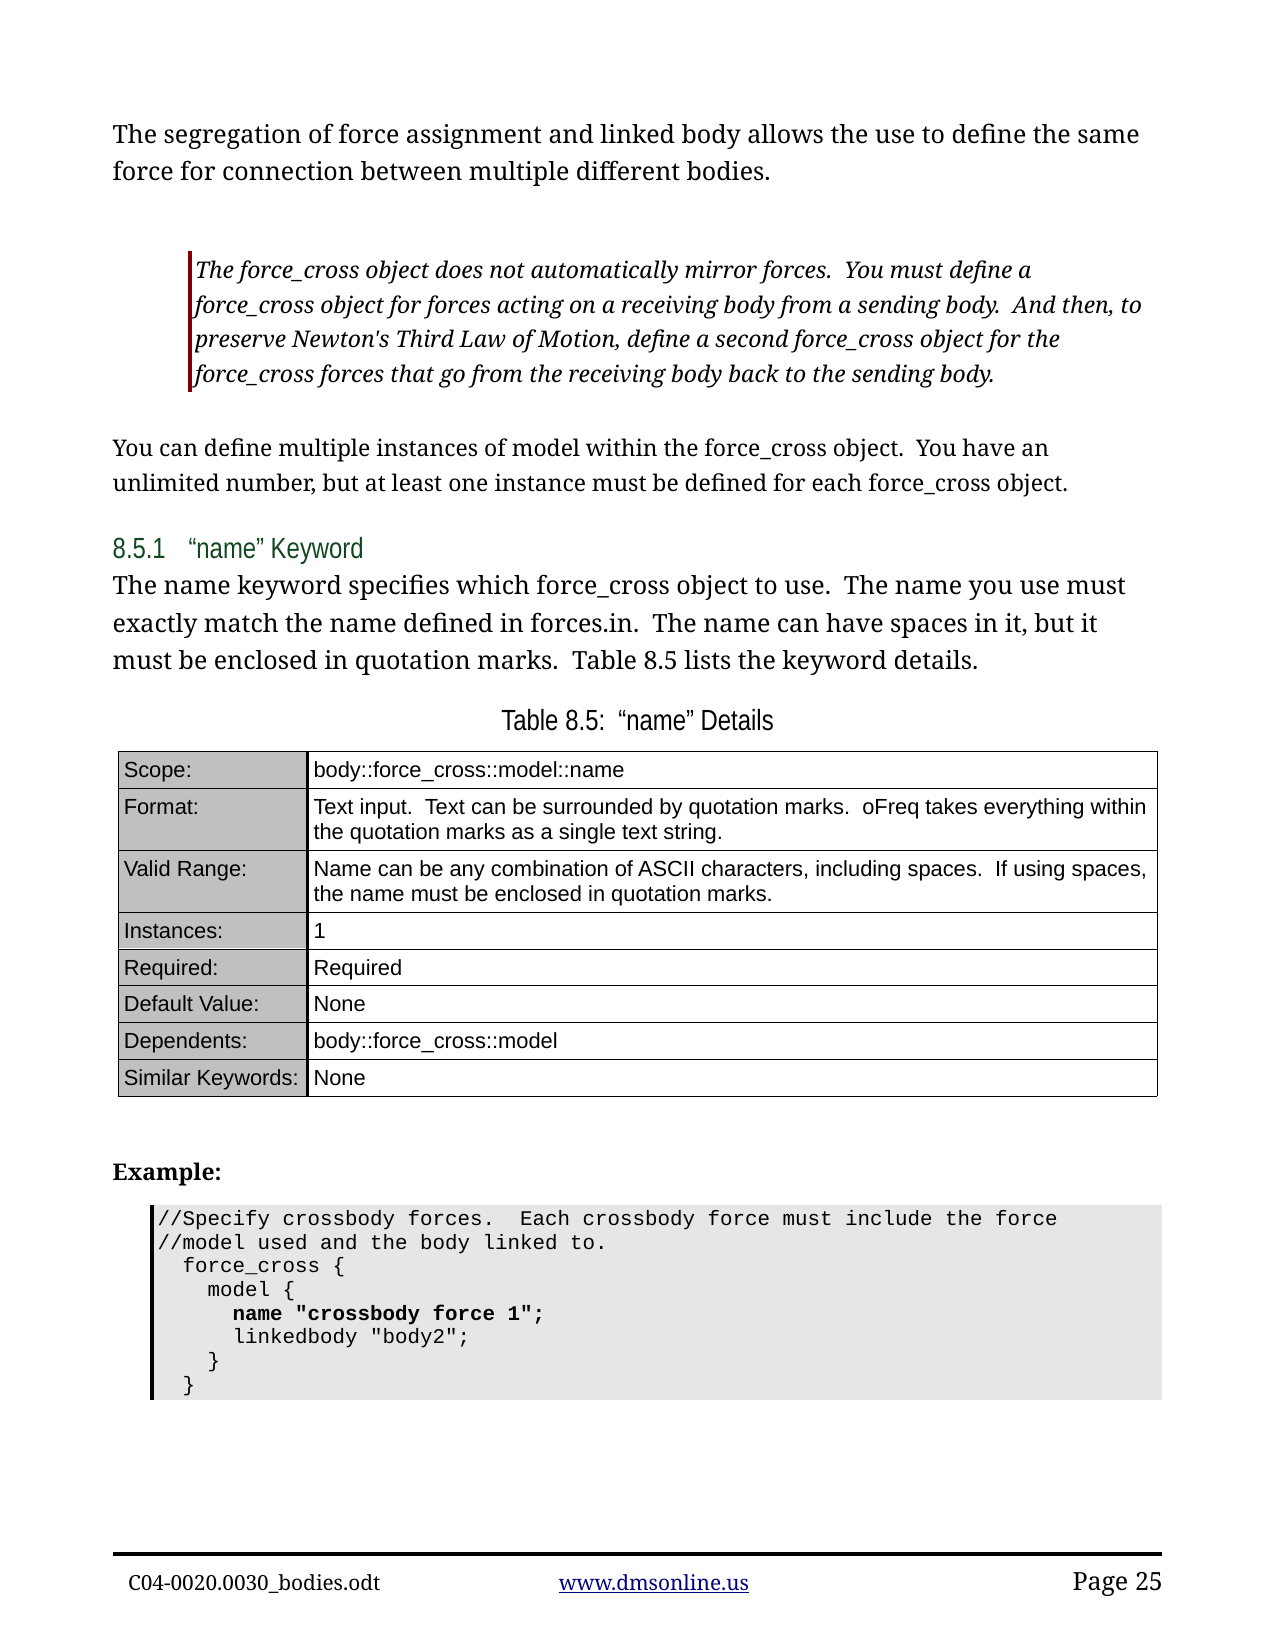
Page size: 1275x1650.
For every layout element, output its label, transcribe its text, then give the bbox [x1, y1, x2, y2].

table_cell Required [309, 950, 1157, 985]
text } [154, 1350, 1162, 1373]
table_header Scope: [119, 752, 306, 788]
table_cell Name can be any combination of ASCII characters, including spaces. If using spaces, the name must be enclosed in quotation marks. [309, 851, 1157, 912]
table_cell Dependents: [119, 1023, 306, 1059]
table_cell None [309, 986, 1157, 1022]
text //model used and the body linked to. [154, 1232, 1162, 1255]
text The segregation of force assignment and linked body allows the use to define the same force for connection between multiple different bodies. [112, 117, 1162, 188]
text model { [154, 1279, 1162, 1303]
text //Specify crossbody forces. Each crossbody force must include the force [154, 1205, 1162, 1232]
table_cell 1 [309, 913, 1157, 948]
text Example: [112, 1156, 1162, 1187]
table_cell Instances: [119, 913, 306, 948]
table_cell Text input. Text can be surrounded by quotation marks. oFreq takes everything within the quotation marks as a single text string. [309, 789, 1157, 850]
table_cell body::force_cross::model [309, 1023, 1157, 1059]
text linkedbody "body2"; [154, 1326, 1162, 1350]
text The force_cross object does not automatically mirror forces. You must define a force_cross object for forces acting on a receiving body from a sending body. And then, to preserve Newton's Third Law of Motion, define a second force_cross object for the force_cross forces that go from the receiving body back to the sending body. [192, 251, 1162, 392]
table_header body::force_cross::model::name [309, 752, 1157, 788]
table_cell Similar Keywords: [119, 1060, 306, 1096]
text You can define multiple instances of model within the force_cross object. You have an unlimited number, but at least one instance must be defined for each force_cross object. [112, 432, 1162, 498]
table_cell Default Value: [119, 986, 306, 1022]
text force_cross { [154, 1255, 1162, 1279]
table_cell Valid Range: [119, 851, 306, 912]
text name "crossbody force 1"; [154, 1303, 1162, 1326]
text } [154, 1373, 1162, 1400]
text Table 8.5: “name” Details [112, 703, 1162, 736]
text The name keyword specifies which force_cross object to use. The name you use must exactly match the name defined in forces.in. The name can have spaces in it, but it must be enclosed in quotation marks. Table 8.5 lists the keyword details. [112, 568, 1162, 677]
subtitle “name” keyword [112, 531, 1162, 564]
table_cell None [309, 1060, 1157, 1096]
table_cell Required: [119, 950, 306, 985]
table_cell Format: [119, 789, 306, 850]
